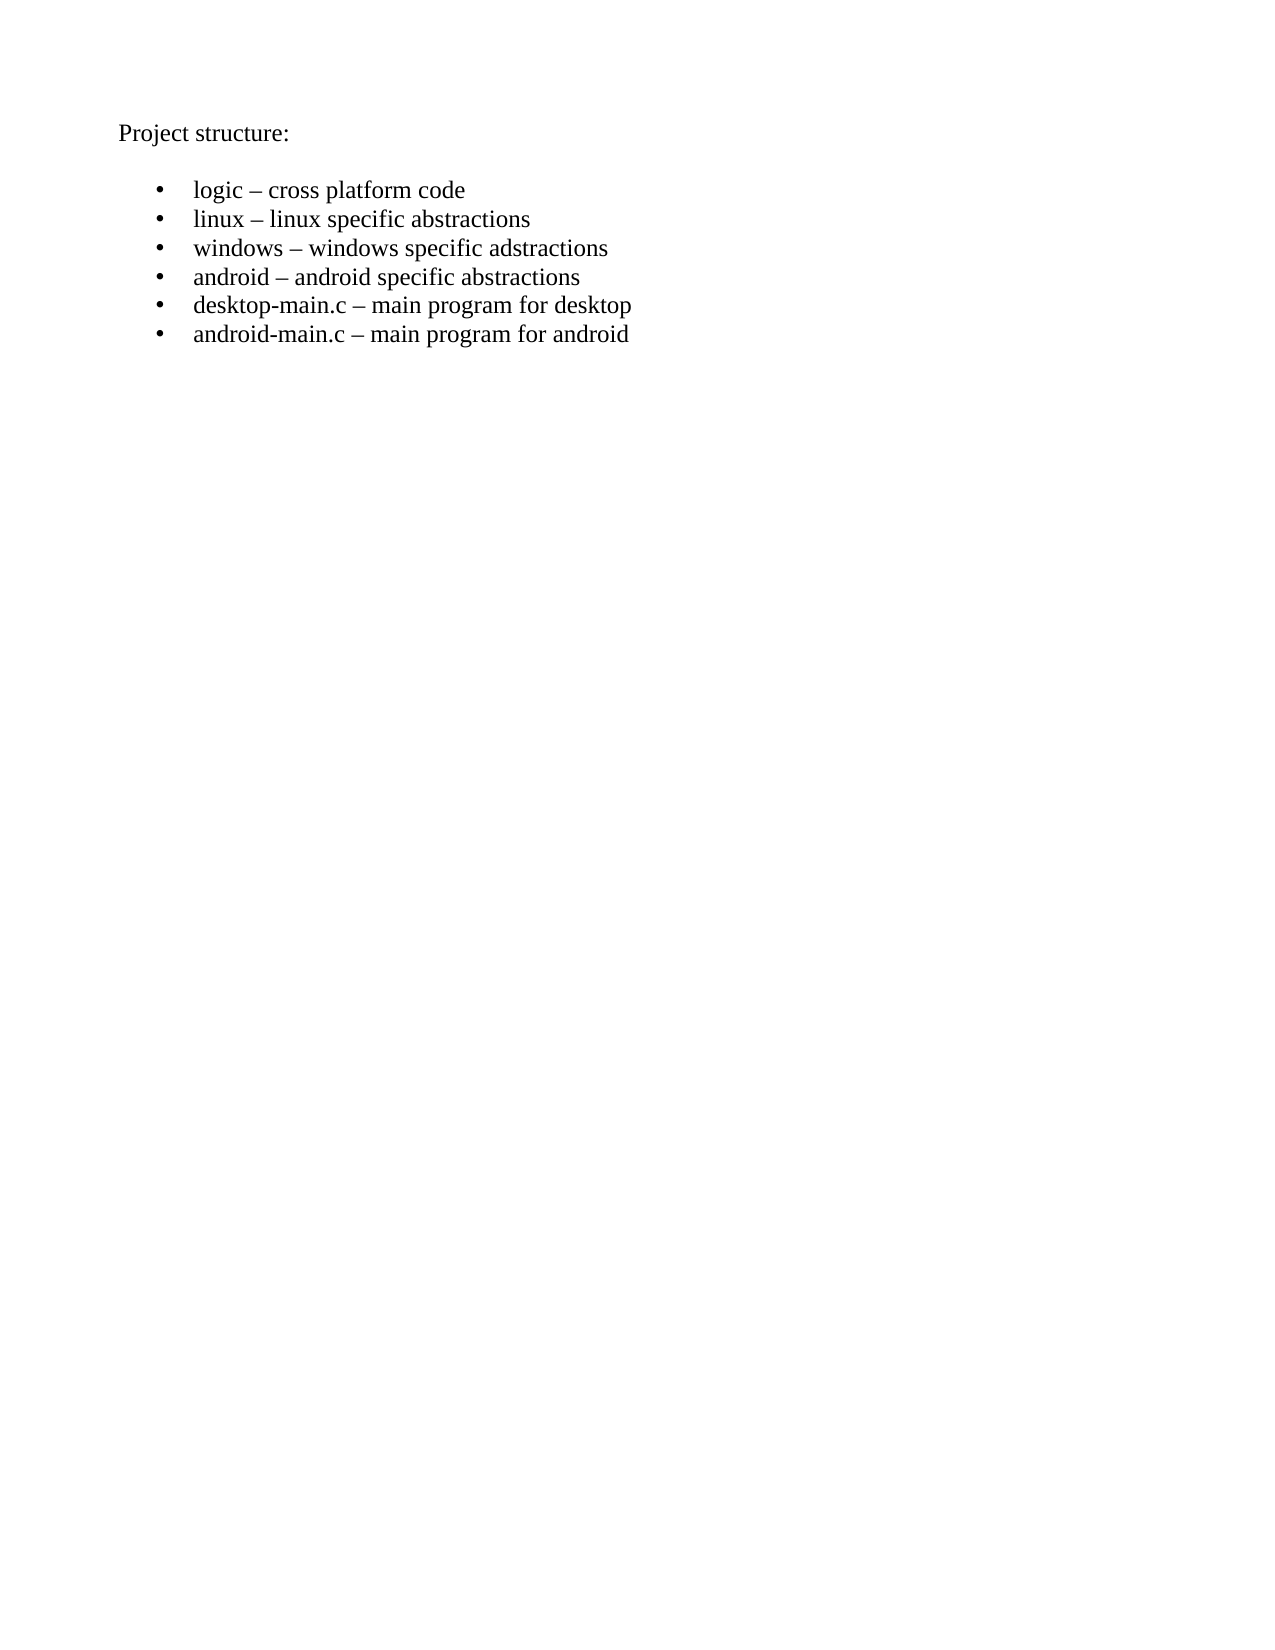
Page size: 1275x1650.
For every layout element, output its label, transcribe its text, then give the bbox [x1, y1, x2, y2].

list android – android specific abstractions [156, 262, 1157, 291]
text Project structure: [118, 118, 1157, 147]
list linux – linux specific abstractions [156, 204, 1157, 233]
list windows – windows specific adstractions [156, 233, 1157, 262]
list desktop-main.c – main program for desktop [156, 291, 1157, 319]
list android-main.c – main program for android [156, 319, 1157, 348]
list logic – cross platform code [156, 176, 1157, 204]
